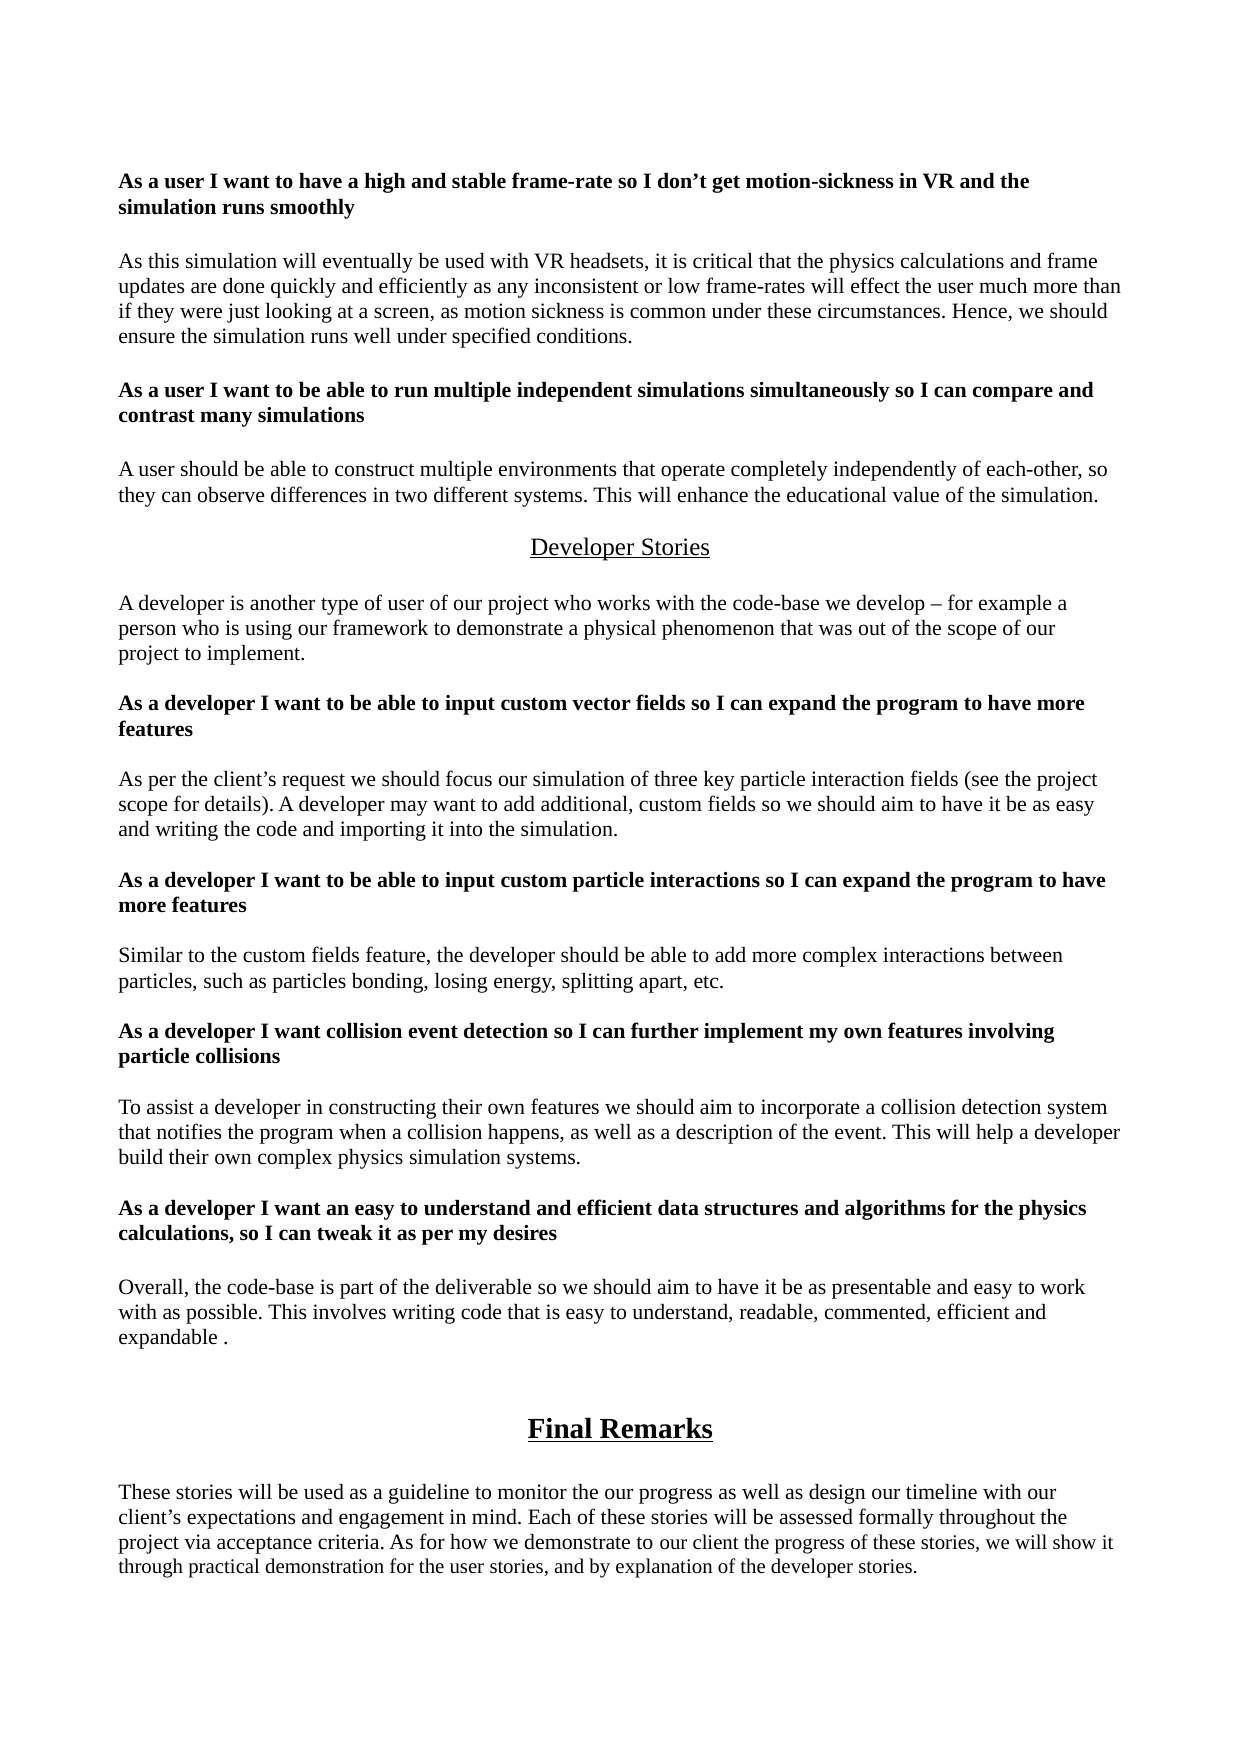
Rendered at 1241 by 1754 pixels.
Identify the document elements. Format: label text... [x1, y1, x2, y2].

text As a developer I want to be able to input custom particle interactions so I can expand the program to have more features [118, 867, 1122, 917]
text Developer Stories [118, 532, 1122, 561]
text As a user I want to have a high and stable frame-rate so I don’t get motion-sickness in VR and the simulation runs smoothly [118, 168, 1122, 219]
text These stories will be used as a guideline to monitor the our progress as well as design our timeline with our client’s expectations and engagement in mind. Each of these stories will be assessed formally throughout the project via acceptance criteria. As for how we demonstrate to our client the progress of these stories, we will show it through practical demonstration for the user stories, and by explanation of the developer stories. [118, 1479, 1122, 1578]
text As a developer I want an easy to understand and efficient data structures and algorithms for the physics calculations, so I can tweak it as per my desires [118, 1194, 1122, 1245]
text As a developer I want to be able to input custom vector fields so I can expand the program to have more features [118, 690, 1122, 741]
text To assist a developer in constructing their own features we should aim to incorporate a collision detection system that notifies the program when a collision happens, as well as a description of the event. This will help a developer build their own complex physics simulation systems. [118, 1094, 1122, 1169]
text Similar to the custom fields feature, the developer should be able to add more complex interactions between particles, such as particles bonding, losing energy, splitting apart, etc. [118, 942, 1122, 993]
text As a user I want to be able to run multiple independent simulations simultaneously so I can compare and contrast many simulations [118, 377, 1122, 428]
text Final Remarks [118, 1412, 1122, 1445]
text A user should be able to construct multiple environments that operate completely independently of each-other, so they can observe differences in two different systems. This will enhance the educational value of the simulation. [118, 456, 1122, 507]
text Overall, the code-base is part of the deliverable so we should aim to have it be as presentable and easy to work with as possible. This involves writing code that is easy to understand, readable, commented, efficient and expandable . [118, 1274, 1122, 1349]
text As this simulation will eventually be used with VR headsets, it is critical that the physics calculations and frame updates are done quickly and efficiently as any inconsistent or low frame-rates will effect the user much more than if they were just looking at a screen, as motion sickness is common under these circumstances. Hence, we should ensure the simulation runs well under specified conditions. [118, 248, 1122, 348]
text A developer is another type of user of our project who works with the code-base we develop – for example a person who is using our framework to demonstrate a physical phenomenon that was out of the scope of our project to implement. [118, 589, 1122, 665]
text As per the client’s request we should focus our simulation of three key particle interaction fields (see the project scope for details). A developer may want to add additional, custom fields so we should aim to have it be as easy and writing the code and importing it into the simulation. [118, 766, 1122, 842]
text As a developer I want collision event detection so I can further implement my own features involving particle collisions [118, 1018, 1122, 1068]
